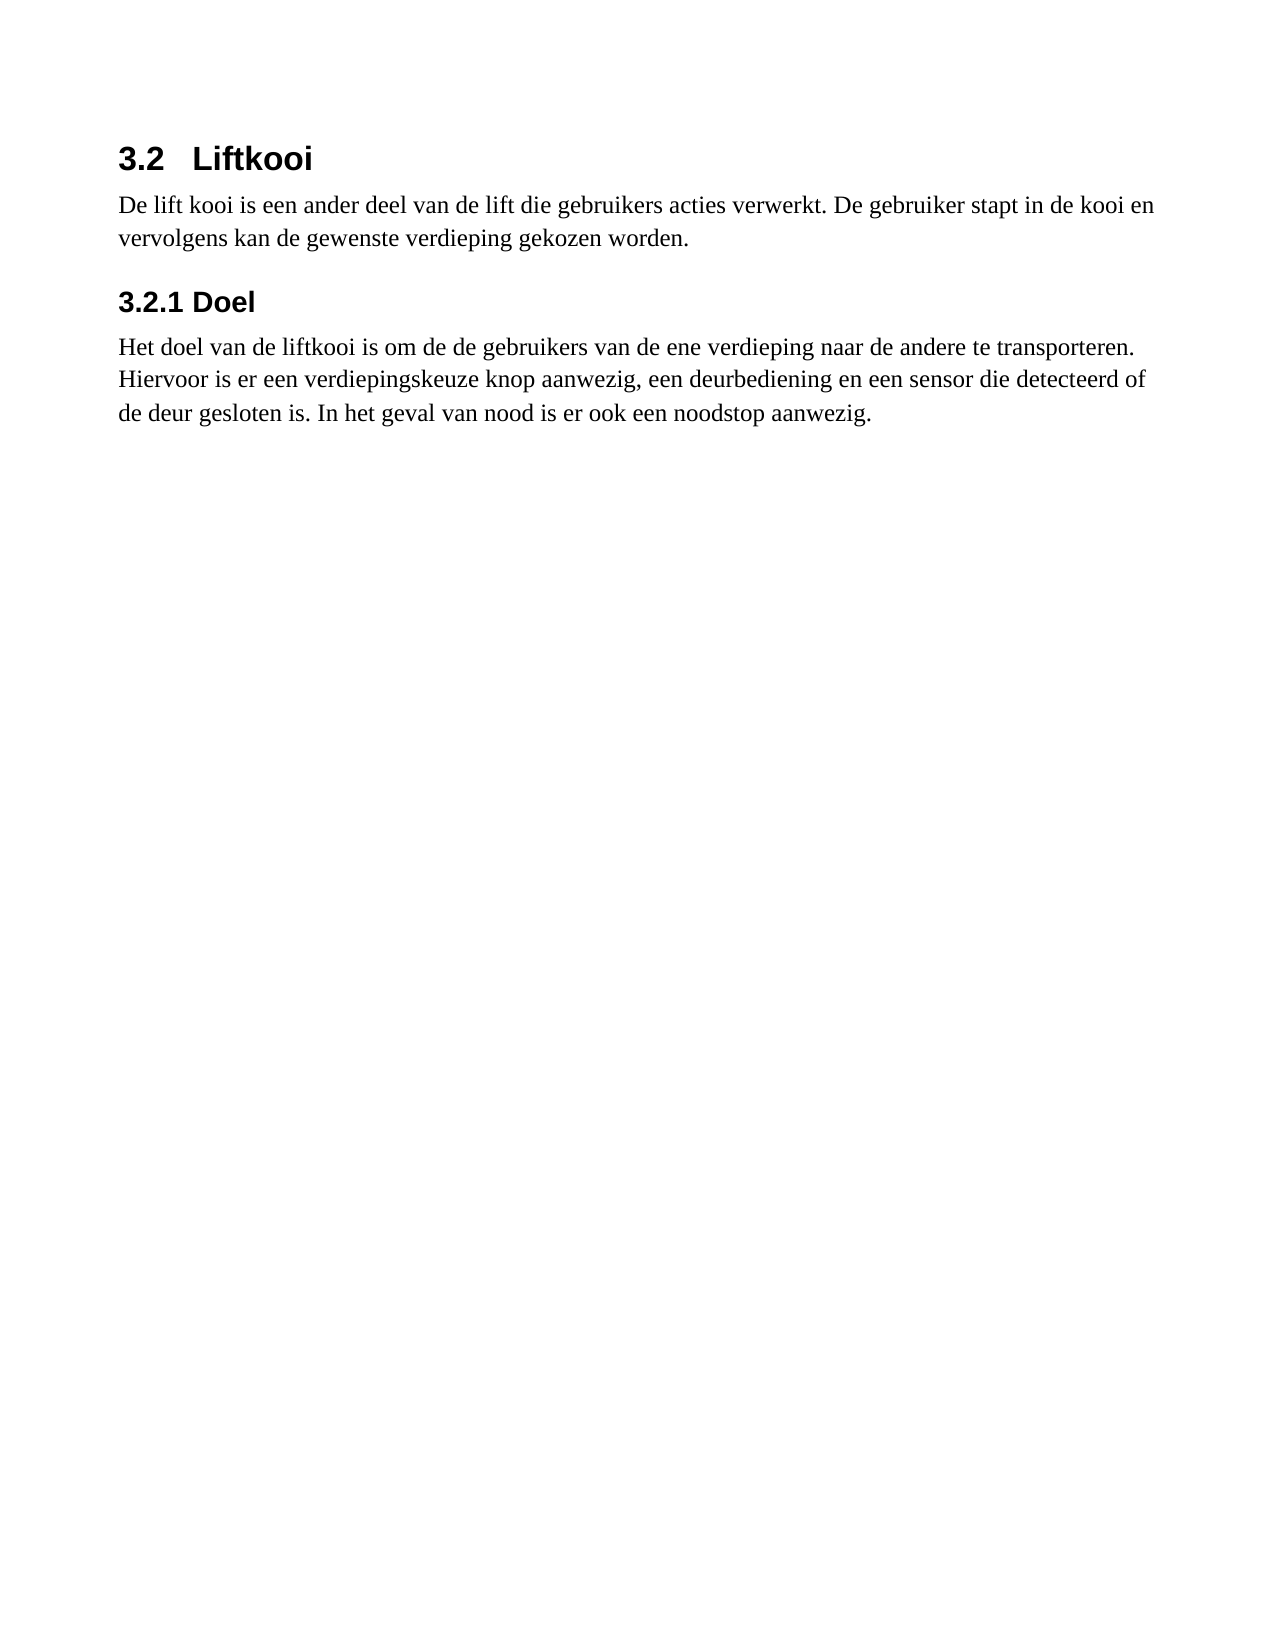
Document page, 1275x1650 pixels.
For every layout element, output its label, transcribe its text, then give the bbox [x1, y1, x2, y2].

text De lift kooi is een ander deel van de lift die gebruikers acties verwerkt. De gebruiker stapt in de kooi en vervolgens kan de gewenste verdieping gekozen worden. [118, 190, 1157, 252]
text Het doel van de liftkooi is om de de gebruikers van de ene verdieping naar de andere te transporteren. Hiervoor is er een verdiepingskeuze knop aanwezig, een deurbediening en een sensor die detecteerd of de deur gesloten is. In het geval van nood is er ook een noodstop aanwezig. [118, 332, 1157, 426]
subtitle Doel [118, 285, 1157, 319]
subtitle Liftkooi [118, 139, 1157, 178]
